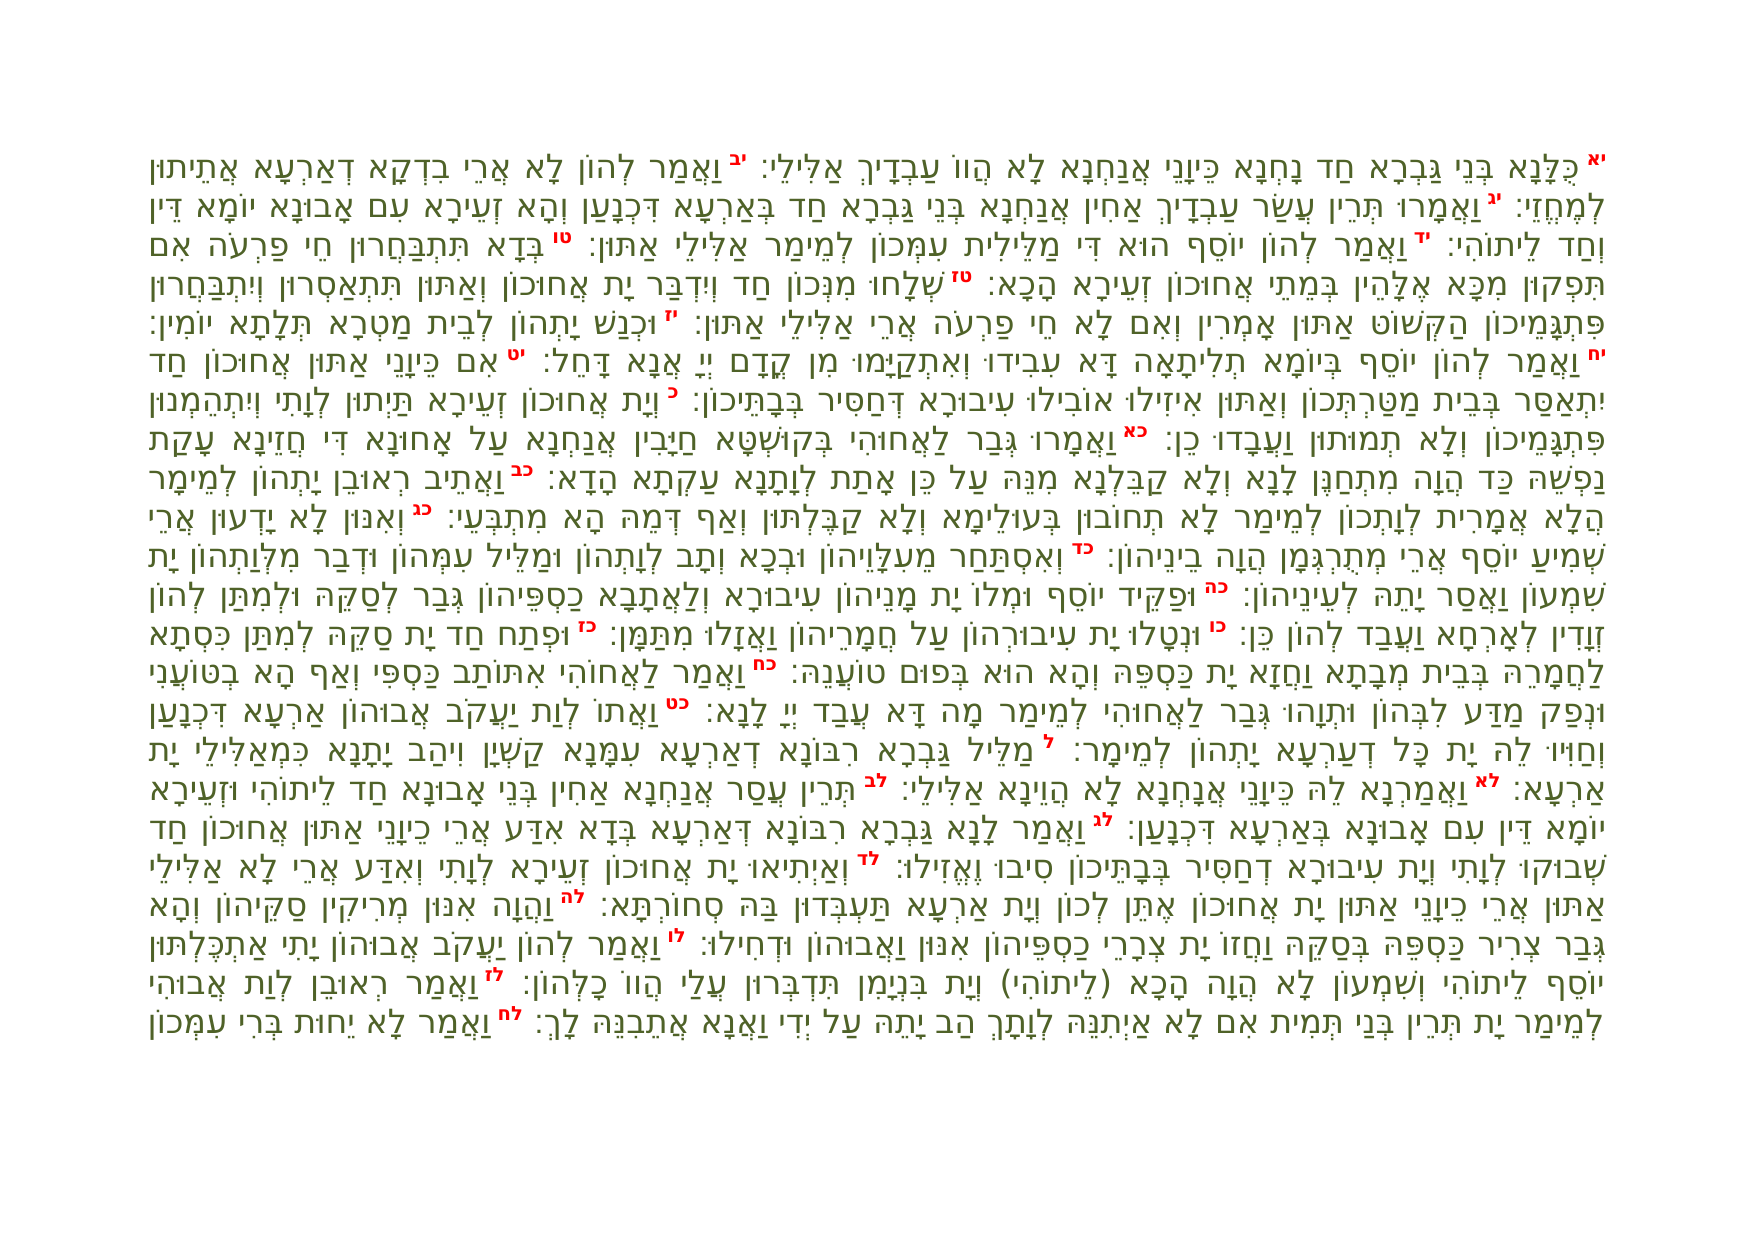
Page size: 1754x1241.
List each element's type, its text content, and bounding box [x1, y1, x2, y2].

text יא כֻּלָּנָא בְּנֵי גַּבְרָא חַד נָחְנָא כֵּיוָנֵי אֲנַחְנָא לָא הֲווֹ עַבְדָיךְ אַלִּילֵי׃ יב וַאֲמַר לְהוֹן לָא אֲרֵי בִדְקָא דְאַרְעָא אֲתֵיתוּן לְמֶחֱזֵי׃ יג וַאֲמָרוּ תְּרֵין עֲשַׂר עַבְדָיךְ אַחִין אֲנַחְנָא בְּנֵי גַּבְרָא חַד בְּאַרְעָא דִּכְנָעַן וְהָא זְעֵירָא עִם אָבוּנָא יוֹמָא דֵּין וְחַד לֵיתוֹהִי׃ יד וַאֲמַר לְהוֹן יוֹסֵף הוּא דִּי מַלֵּילִית עִמְּכוֹן לְמֵימַר אַלִּילֵי אַתּוּן׃ טו בְּדָא תִּתְבַּחֲרוּן חֵי פַרְעֹה אִם תִּפְקוּן מִכָּא אֶלָּהֵין בְּמֵתֵי אֲחוּכוֹן זְעֵירָא הָכָא׃ טז שְׁלָחוּ מִנְּכוֹן חַד וְיִדְבַּר יָת אֲחוּכוֹן וְאַתּוּן תִּתְאַסְרוּן וְיִתְבַּחֲרוּן פִּתְגָּמֵיכוֹן הַקְּשׁוֹטּ אַתּוּן אָמְרִין וְאִם לָא חֵי פַרְעֹה אֲרֵי אַלִּילֵי אַתּוּן׃ יז וּכְנַשׁ יָתְהוֹן לְבֵית מַטְרָא תְּלָתָא יוֹמִין׃ יח וַאֲמַר לְהוֹן יוֹסֵף בְּיוֹמָא תְלִיתָאָה דָּא עִבִידוּ וְאִתְקַיָּמוּ מִן קֳדָם יְיָ אֲנָא דָּחֵל׃ יט אִם כֵּיוָנֵי אַתּוּן אֲחוּכוֹן חַד יִתְאַסַּר בְּבֵית מַטַּרְתְּכוֹן וְאַתּוּן אִיזִילוּ אוֹבִילוּ עִיבוּרָא דְּחַסִּיר בְּבָתֵּיכוֹן׃ כ וְיָת אֲחוּכוֹן זְעֵירָא תַּיְתוּן לְוָתִי וְיִתְהֵמְנוּן פִּתְגָּמֵיכוֹן וְלָא תְמוּתוּן וַעֲבָדוּ כֵן׃ כא וַאֲמָרוּ גְּבַר לַאֲחוּהִי בְּקוּשְׁטָּא חַיָּבִין אֲנַחְנָא עַל אָחוּנָא דִּי חֲזֵינָא עָקַת נַפְשֵׁהּ כַּד הֲוָה מִתְחַנֶּן לָנָא וְלָא קַבֵּלְנָא מִנֵּהּ עַל כֵּן אָתַת לְוָתָנָא עַקְתָא הָדָא׃ כב וַאֲתֵיב רְאוּבֵן יָתְהוֹן לְמֵימָר הֲלָא אֲמָרִית לְוָתְכוֹן לְמֵימַר לָא תְחוֹבוּן בְּעוּלֵימָא וְלָא קַבֶּלְתּוּן וְאַף דְּמֵהּ הָא מִתְבְּעֵי׃ כג וְאִנּוּן לָא יָדְעוּן אֲרֵי שְׁמִיעַ יוֹסֵף אֲרֵי מְתֻרְגְּמָן הֲוָה בֵינֵיהוֹן׃ כד וְאִסְתַּחַר מֵעִלָּוֵיהוֹן וּבְכָא וְתָב לְוָתְהוֹן וּמַלֵּיל עִמְּהוֹן וּדְבַר מִלְּוַתְהוֹן יָת שִׁמְעוֹן וַאֲסַר יָתֵהּ לְעֵינֵיהוֹן׃ כה וּפַקֵּיד יוֹסֵף וּמְלוֹ יָת מָנֵיהוֹן עִיבוּרָא וְלַאֲתָבָא כַסְפֵּיהוֹן גְּבַר לְסַקֵּהּ וּלְמִתַּן לְהוֹן זְוָדִין לְאָרְחָא וַעֲבַד לְהוֹן כֵּן׃ כו וּנְטָלוּ יָת עִיבוּרְהוֹן עַל חֲמָרֵיהוֹן וַאֲזָלוּ מִתַּמָּן׃ כז וּפְתַח חַד יָת סַקֵּהּ לְמִתַּן כִּסְתָא לַחֲמָרֵהּ בְּבֵית מְבָתָא וַחֲזָא יָת כַּסְפֵּהּ וְהָא הוּא בְּפוּם טוֹעֲנֵהּ׃ כח וַאֲמַר לַאֲחוֹהִי אִתּוֹתַב כַּסְפִּי וְאַף הָא בְטּוֹעֲנִי וּנְפַק מַדַּע לִבְּהוֹן וּתְוָהוּ גְּבַר לַאֲחוּהִי לְמֵימַר מָה דָּא עֲבַד יְיָ לָנָא׃ כט וַאֲתוֹ לְוַת יַעֲקֹב אֲבוּהוֹן אַרְעָא דִּכְנָעַן וְחַוִּיוּ לֵהּ יָת כָּל דְעַרְעָא יָתְהוֹן לְמֵימָר׃ ל מַלֵּיל גַּבְרָא רִבּוֹנָא דְאַרְעָא עִמָּנָא קַשְׁיָן וִיהַב יָתָנָא כִּמְאַלִּילֵי יָת אַרְעָא׃ לא וַאֲמַרְנָא לֵהּ כֵּיוָנֵי אֲנָחְנָא לָא הֲוֵינָא אַלִּילֵי׃ לב תְּרֵין עֲסַר אֲנַחְנָא אַחִין בְּנֵי אָבוּנָא חַד לֵיתוֹהִי וּזְעֵירָא יוֹמָא דֵּין עִם אָבוּנָא בְּאַרְעָא דִּכְנָעַן׃ לג וַאֲמַר לָנָא גַּבְרָא רִבּוֹנָא דְּאַרְעָא בְּדָא אִדַּע אֲרֵי כֵיוָנֵי אַתּוּן אֲחוּכוֹן חַד שְׁבוּקוּ לְוָתִי וְיָת עִיבוּרָא דְחַסִּיר בְּבָתֵּיכוֹן סִיבוּ וֶאֱזִילוּ׃ לד וְאַיְתִיאוּ יָת אֲחוּכוֹן זְעֵירָא לְוָתִי וְאִדַּע אֲרֵי לָא אַלִּילֵי אַתּוּן אֲרֵי כֵיוָנֵי אַתּוּן יָת אֲחוּכוֹן אֶתֵּן לְכוֹן וְיָת אַרְעָא תַּעְבְּדוּן בַּהּ סְחוֹרְתָּא׃ לה וַהֲוָה אִנּוּן מְרִיקִין סַקֵּיהוֹן וְהָא גְּבַר צְרִיר כַּסְפֵּהּ בְּסַקֵּהּ וַחֲזוֹ יָת צְרָרֵי כַסְפֵּיהוֹן אִנּוּן וַאֲבוּהוֹן וּדְחִילוּ׃ לו וַאֲמַר לְהוֹן יַעֲקֹב אֲבוּהוֹן יָתִי אַתְכֶּלְתּוּן יוֹסֵף לֵיתוֹהִי וְשִׁמְעוֹן לָא הֲוָה הָכָא (לֵיתוֹהִי) וְיָת בִּנְיָמִן תִּדְבְּרוּן עֲלַי הֲווֹ כָלְּהוֹן׃ לז וַאֲמַר רְאוּבֵן לְוַת אֲבוּהִי לְמֵימַר יָת תְּרֵין בְּנַי תְּמִית אִם לָא אַיְתִנֵּהּ לְוָתָךְ הַב יָתֵהּ עַל יְדִי וַאֲנָא אֲתֵבִנֵּהּ לָךְ׃ לח וַאֲמַר לָא יֵחוּת בְּרִי עִמְּכוֹן [148, 148, 1606, 1041]
